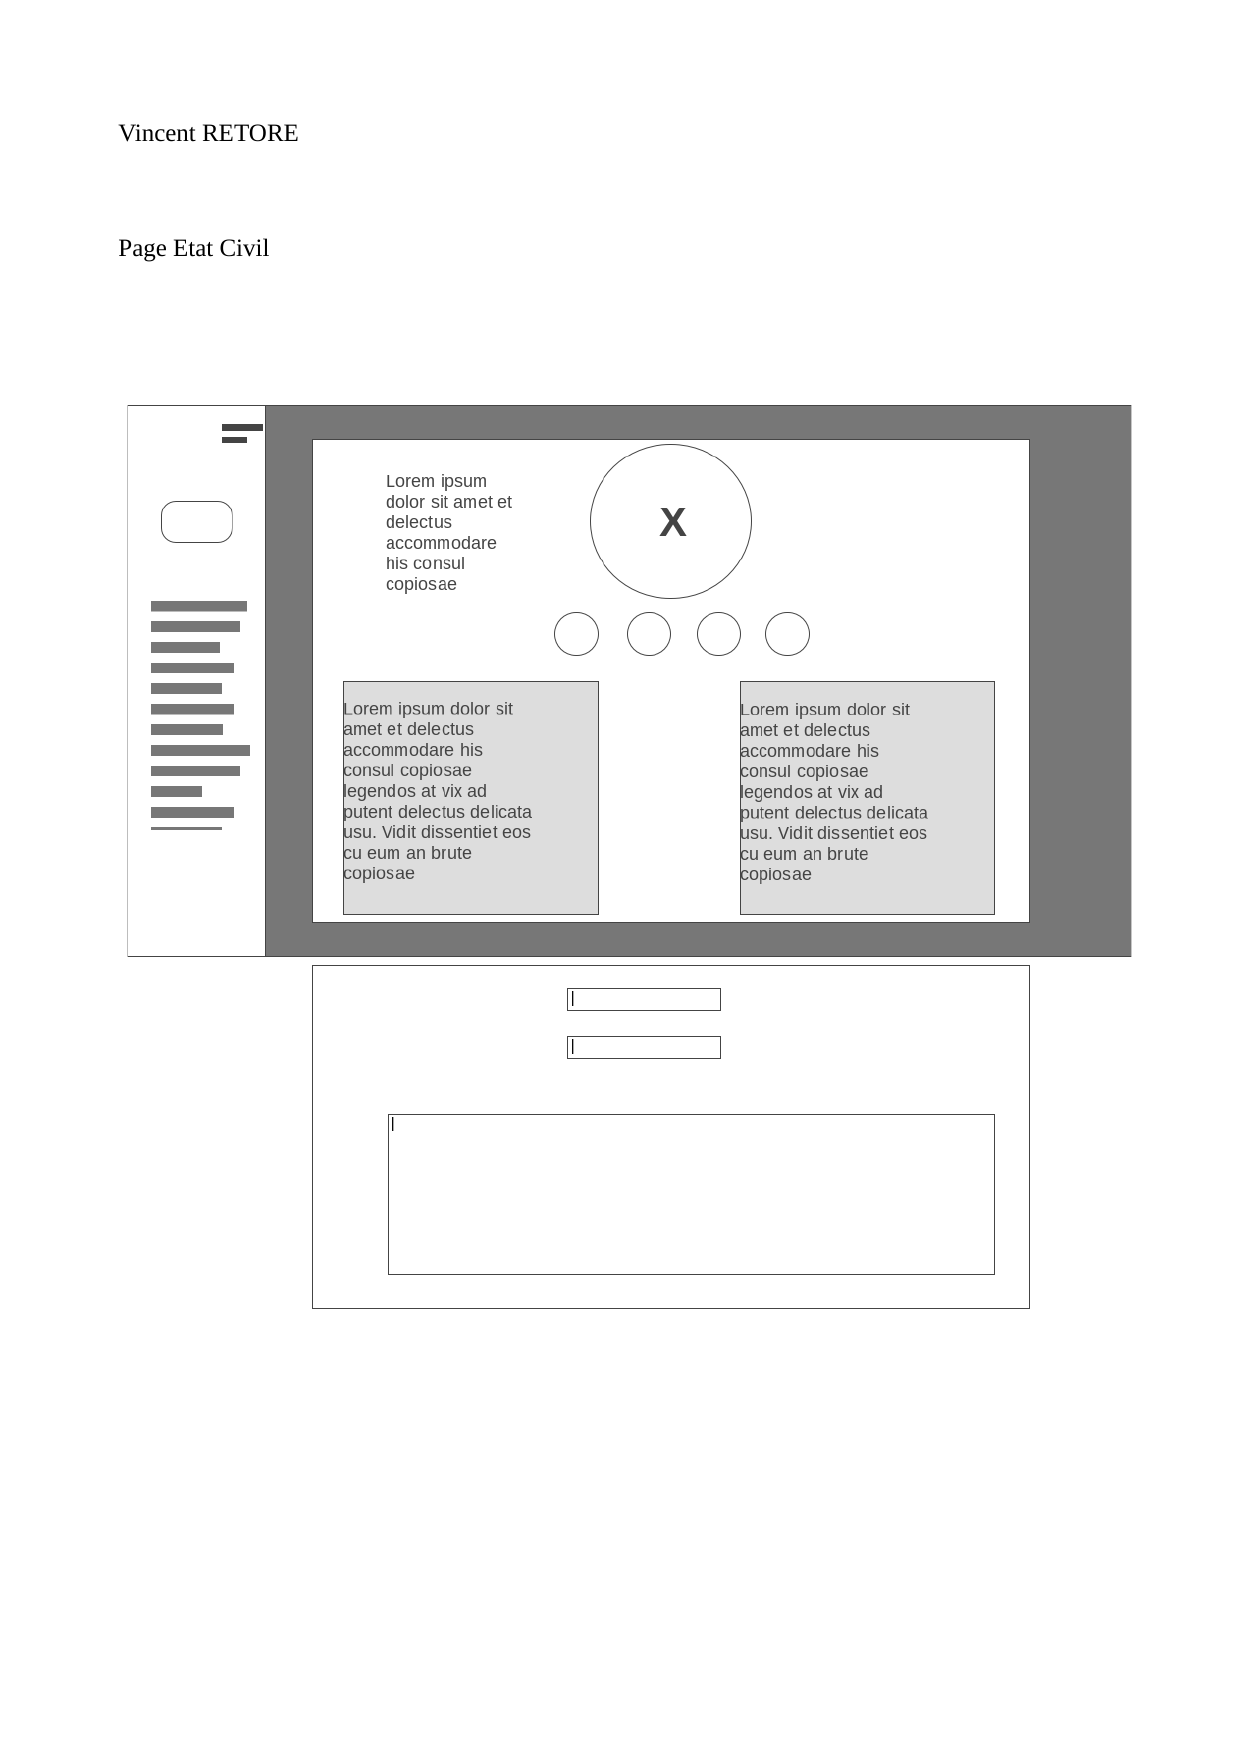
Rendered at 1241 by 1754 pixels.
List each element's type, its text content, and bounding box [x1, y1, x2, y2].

text Page Etat Civil [118, 233, 1122, 262]
text Vincent RETORE [118, 118, 1122, 147]
picture [127, 405, 1132, 1386]
